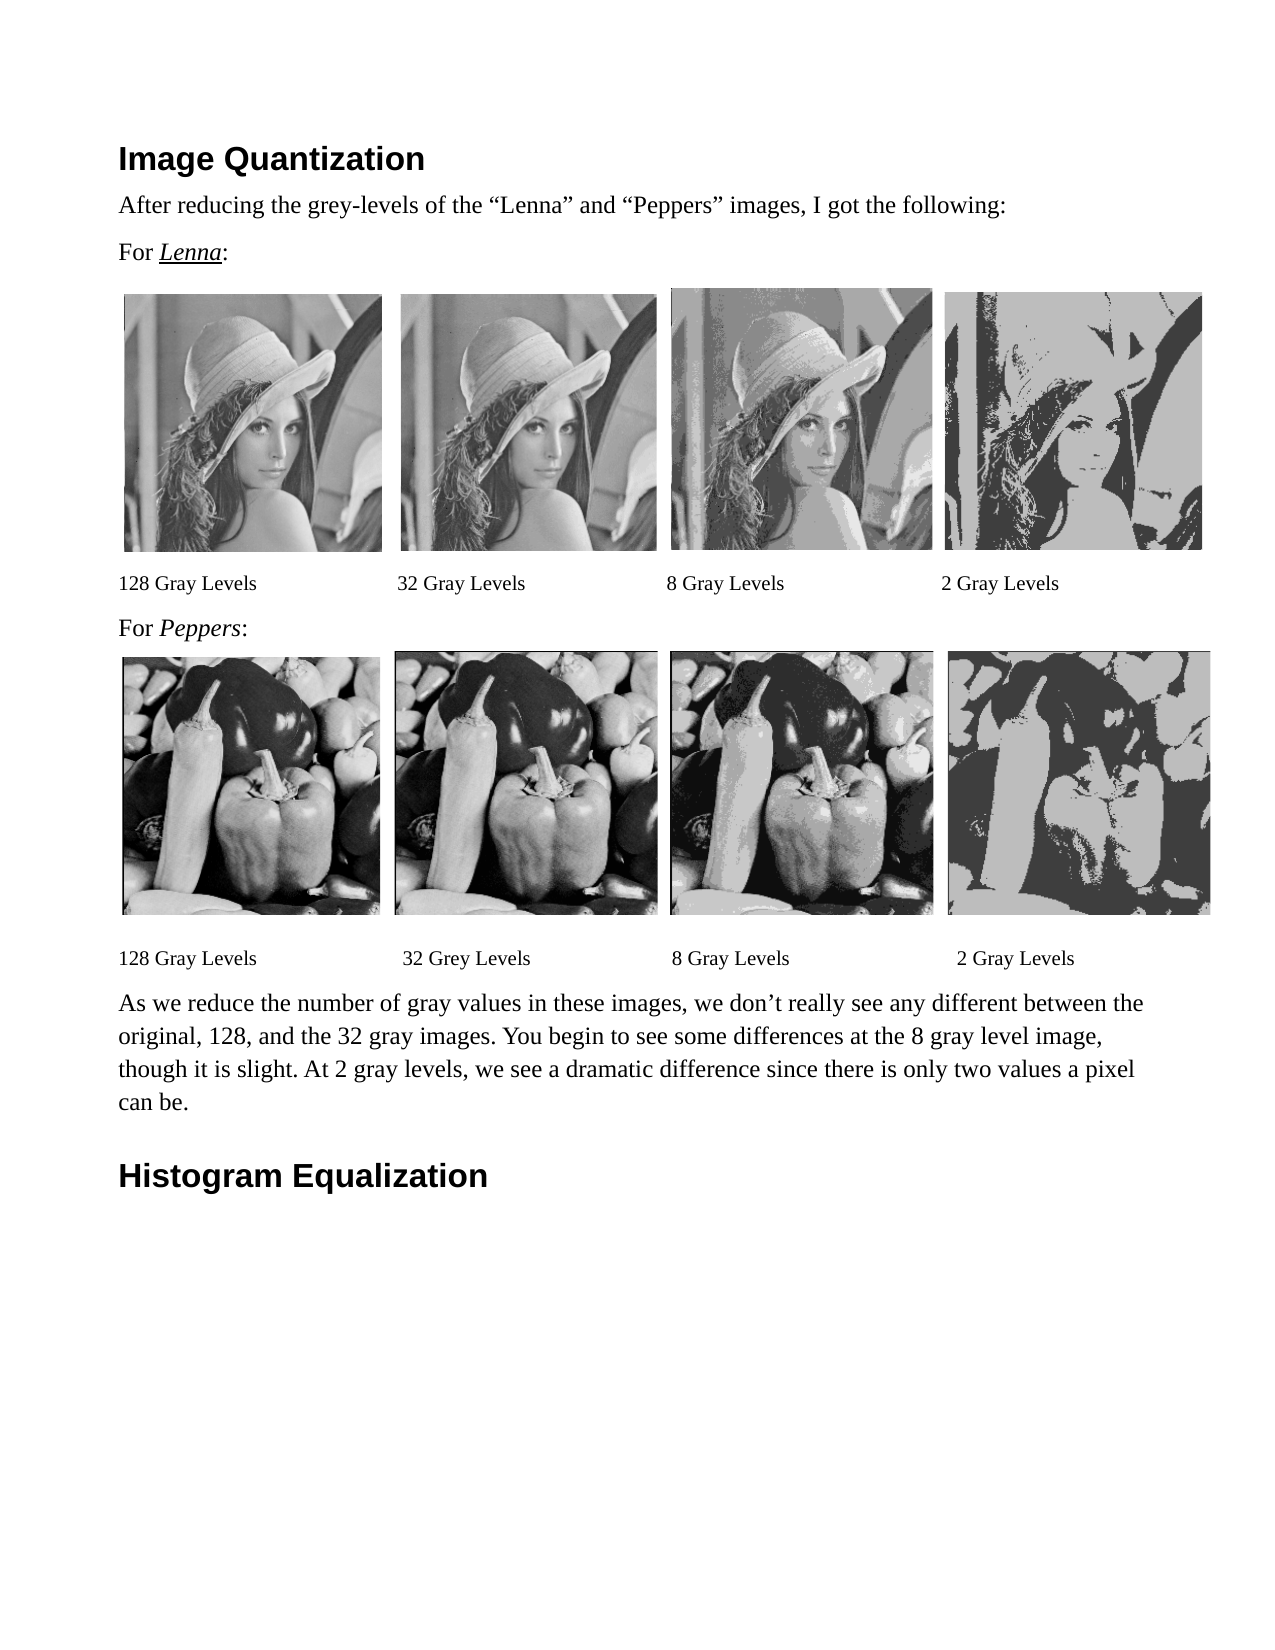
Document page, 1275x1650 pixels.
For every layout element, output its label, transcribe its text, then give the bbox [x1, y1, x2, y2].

picture [671, 288, 933, 550]
text 128 Gray Levels 32 Grey Levels 8 Gray Levels 2 Gray Levels [118, 946, 1157, 970]
text After reducing the grey-levels of the “Lenna” and “Peppers” images, I got the following: [118, 190, 1157, 219]
picture [124, 294, 382, 552]
text 128 Gray Levels 32 Gray Levels 8 Gray Levels 2 Gray Levels [118, 571, 1157, 595]
text As we reduce the number of gray values in these images, we don’t really see any different between the original, 128, and the 32 gray images. You begin to see some differences at the 8 gray level image, though it is slight. At 2 gray levels, we see a dramatic difference since there is only two values a pixel can be. [118, 988, 1157, 1116]
subtitle Image Quantization [118, 139, 1157, 177]
subtitle Histogram Equalization [118, 1156, 1157, 1194]
text For Lenna: [118, 237, 1157, 266]
picture [394, 651, 658, 915]
text For Peppers: [118, 613, 1157, 642]
picture [944, 292, 1203, 550]
picture [947, 651, 1211, 915]
picture [670, 651, 934, 915]
picture [400, 294, 657, 551]
picture [122, 657, 381, 915]
